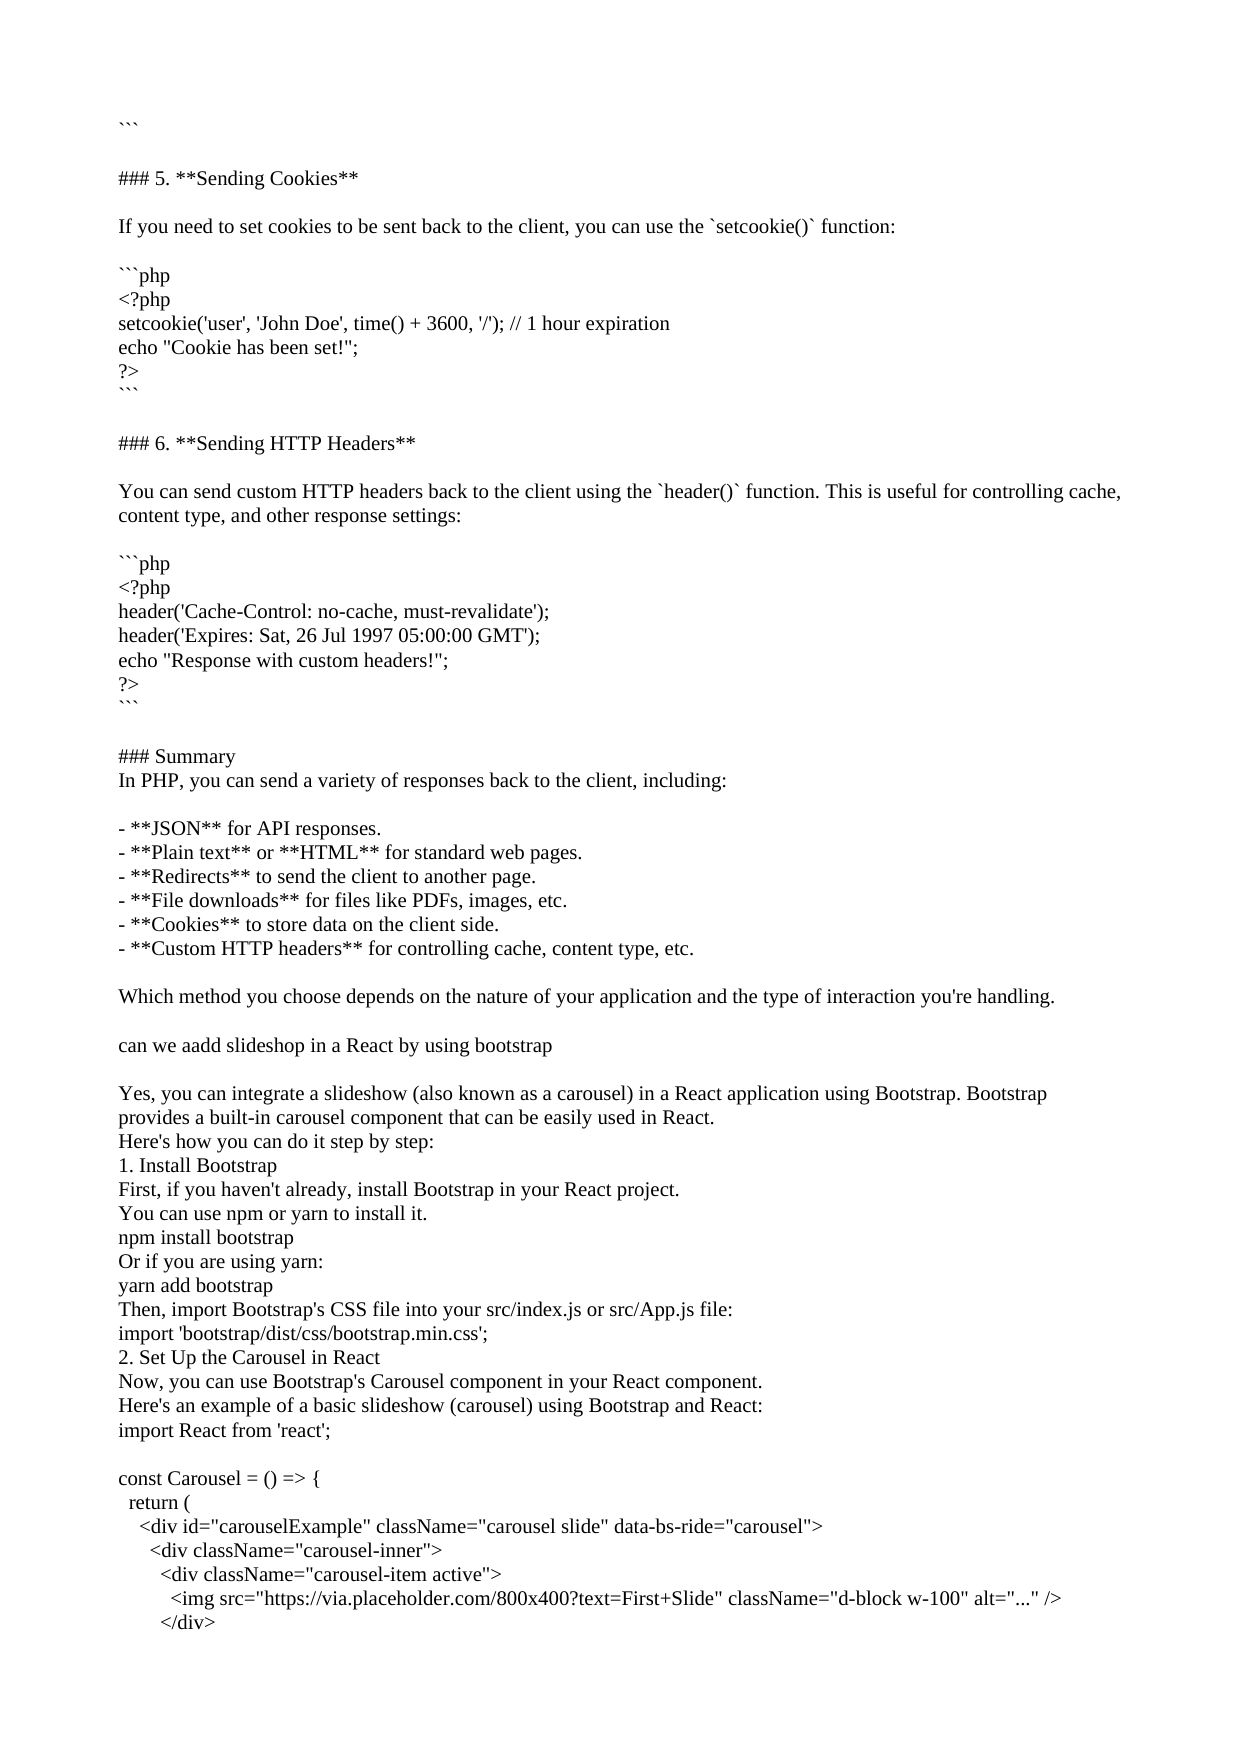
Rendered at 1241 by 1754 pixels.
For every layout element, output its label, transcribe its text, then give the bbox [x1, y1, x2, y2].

text ```php [118, 551, 1122, 575]
text - **Custom HTTP headers** for controlling cache, content type, etc. [118, 936, 1122, 960]
text - **Plain text** or **HTML** for standard web pages. [118, 840, 1122, 864]
text First, if you haven't already, install Bootstrap in your React project. [118, 1177, 1122, 1201]
text </div> [118, 1610, 1122, 1634]
text <?php [118, 287, 1122, 311]
text - **JSON** for API responses. [118, 816, 1122, 840]
text You can send custom HTTP headers back to the client using the `header()` function. This is useful for controlling cache, content type, and other response settings: [118, 479, 1122, 527]
text Then, import Bootstrap's CSS file into your src/index.js or src/App.js file: [118, 1297, 1122, 1321]
text ?> [118, 359, 1122, 383]
text ### Summary [118, 744, 1122, 768]
text const Carousel = () => { [118, 1466, 1122, 1490]
text Now, you can use Bootstrap's Carousel component in your React component. [118, 1369, 1122, 1393]
text header('Expires: Sat, 26 Jul 1997 05:00:00 GMT'); [118, 623, 1122, 647]
text Here's how you can do it step by step: [118, 1129, 1122, 1153]
text You can use npm or yarn to install it. [118, 1201, 1122, 1225]
text <?php [118, 575, 1122, 599]
text If you need to set cookies to be sent back to the client, you can use the `setcookie()` function: [118, 214, 1122, 238]
text ?> [118, 672, 1122, 696]
text import React from 'react'; [118, 1417, 1122, 1442]
text - **File downloads** for files like PDFs, images, etc. [118, 888, 1122, 912]
text Here's an example of a basic slideshow (carousel) using Bootstrap and React: [118, 1393, 1122, 1417]
text return ( [118, 1490, 1122, 1514]
text 1. Install Bootstrap [118, 1153, 1122, 1177]
text header('Cache-Control: no-cache, must-revalidate'); [118, 599, 1122, 623]
text ``` [118, 383, 1122, 407]
text ``` [118, 696, 1122, 720]
text echo "Cookie has been set!"; [118, 335, 1122, 359]
text ```php [118, 262, 1122, 287]
text - **Cookies** to store data on the client side. [118, 912, 1122, 936]
text npm install bootstrap [118, 1225, 1122, 1249]
text 2. Set Up the Carousel in React [118, 1345, 1122, 1369]
text yarn add bootstrap [118, 1273, 1122, 1297]
text - **Redirects** to send the client to another page. [118, 864, 1122, 888]
text In PHP, you can send a variety of responses back to the client, including: [118, 768, 1122, 792]
text <img src="https://via.placeholder.com/800x400?text=First+Slide" className="d-block w-100" alt="..." /> [118, 1586, 1122, 1610]
text ``` [118, 118, 1122, 142]
text ### 5. **Sending Cookies** [118, 166, 1122, 190]
text import 'bootstrap/dist/css/bootstrap.min.css'; [118, 1321, 1122, 1345]
text setcookie('user', 'John Doe', time() + 3600, '/'); // 1 hour expiration [118, 311, 1122, 335]
text Which method you choose depends on the nature of your application and the type of interaction you're handling. [118, 984, 1122, 1008]
text <div className="carousel-inner"> [118, 1538, 1122, 1562]
text <div className="carousel-item active"> [118, 1562, 1122, 1586]
text <div id="carouselExample" className="carousel slide" data-bs-ride="carousel"> [118, 1514, 1122, 1538]
text ### 6. **Sending HTTP Headers** [118, 431, 1122, 455]
text can we aadd slideshop in a React by using bootstrap [118, 1032, 1122, 1057]
text Yes, you can integrate a slideshow (also known as a carousel) in a React application using Bootstrap. Bootstrap provides a built-in carousel component that can be easily used in React. [118, 1081, 1122, 1129]
text Or if you are using yarn: [118, 1249, 1122, 1273]
text echo "Response with custom headers!"; [118, 647, 1122, 672]
